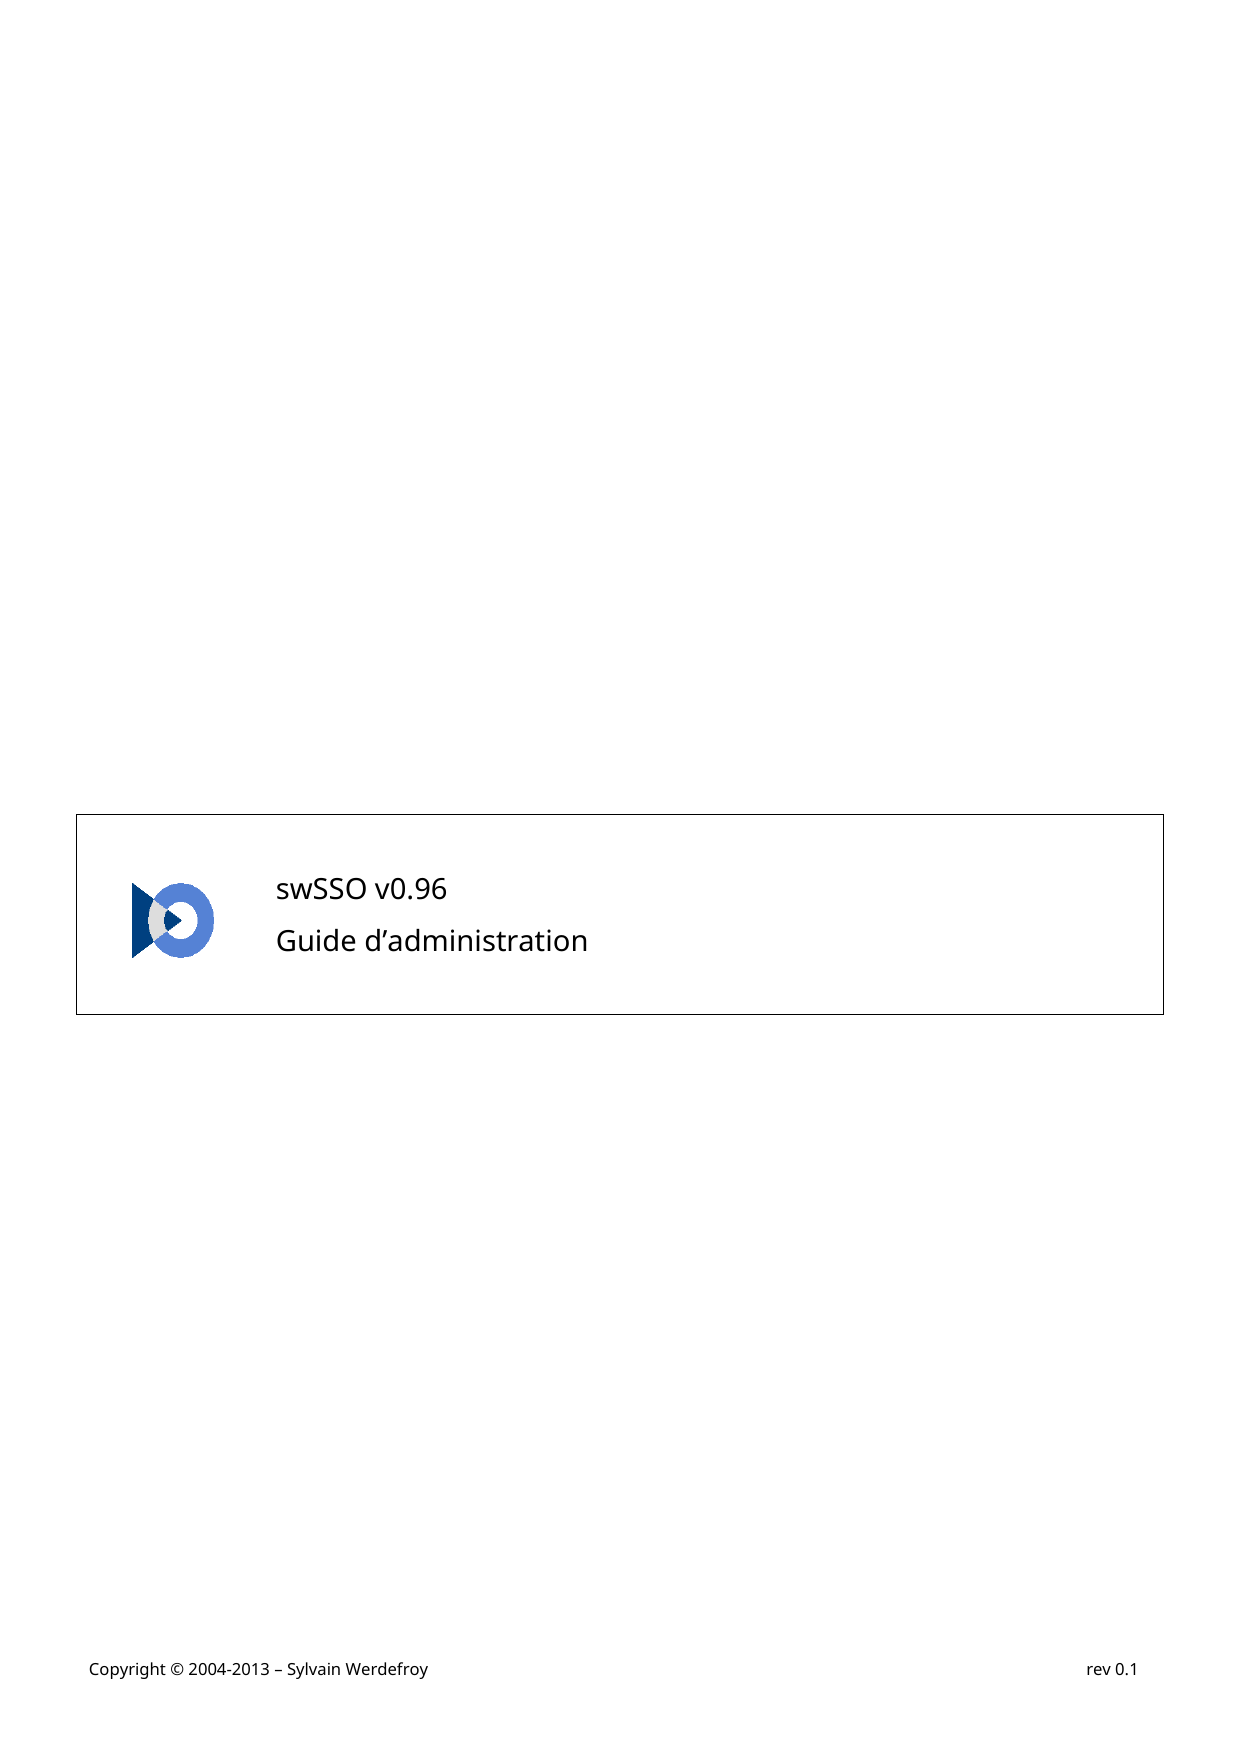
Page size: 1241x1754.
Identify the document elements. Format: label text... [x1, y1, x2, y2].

picture [123, 873, 222, 968]
table_header [988, 815, 1163, 1014]
table_header swSSO v0.96 Guide d’administration [260, 815, 988, 1014]
table_header [77, 815, 260, 1014]
